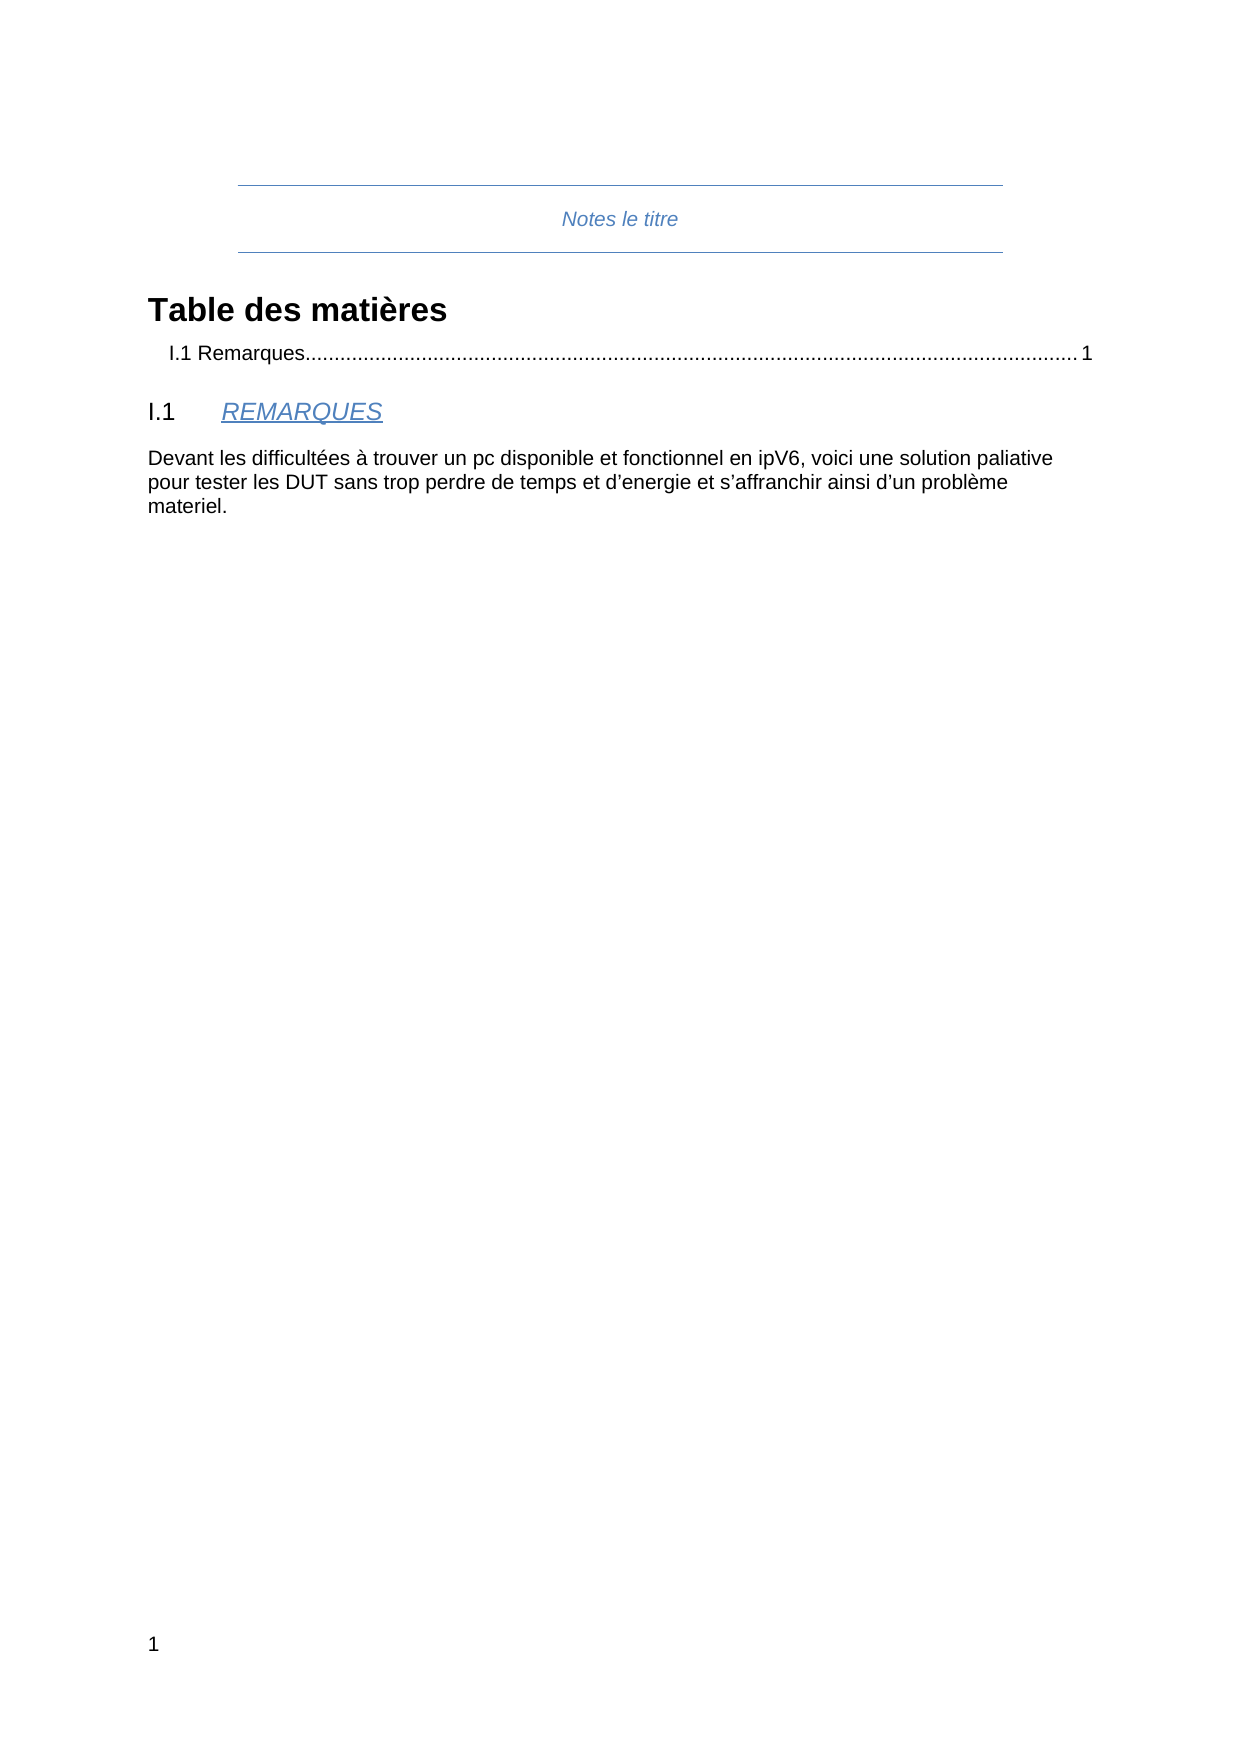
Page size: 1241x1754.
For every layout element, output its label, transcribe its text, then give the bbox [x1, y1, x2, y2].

text Notes le titre [238, 186, 1003, 252]
text Devant les difficultées à trouver un pc disponible et fonctionnel en ipV6, voici une solution paliative pour tester les DUT sans trop perdre de temps et d’energie et s’affranchir ainsi d’un problème materiel. [148, 446, 1093, 518]
text I.1 Remarques 1 [168, 341, 1093, 365]
subtitle Remarques [148, 396, 1093, 425]
subtitle Table des matières [148, 290, 1093, 329]
